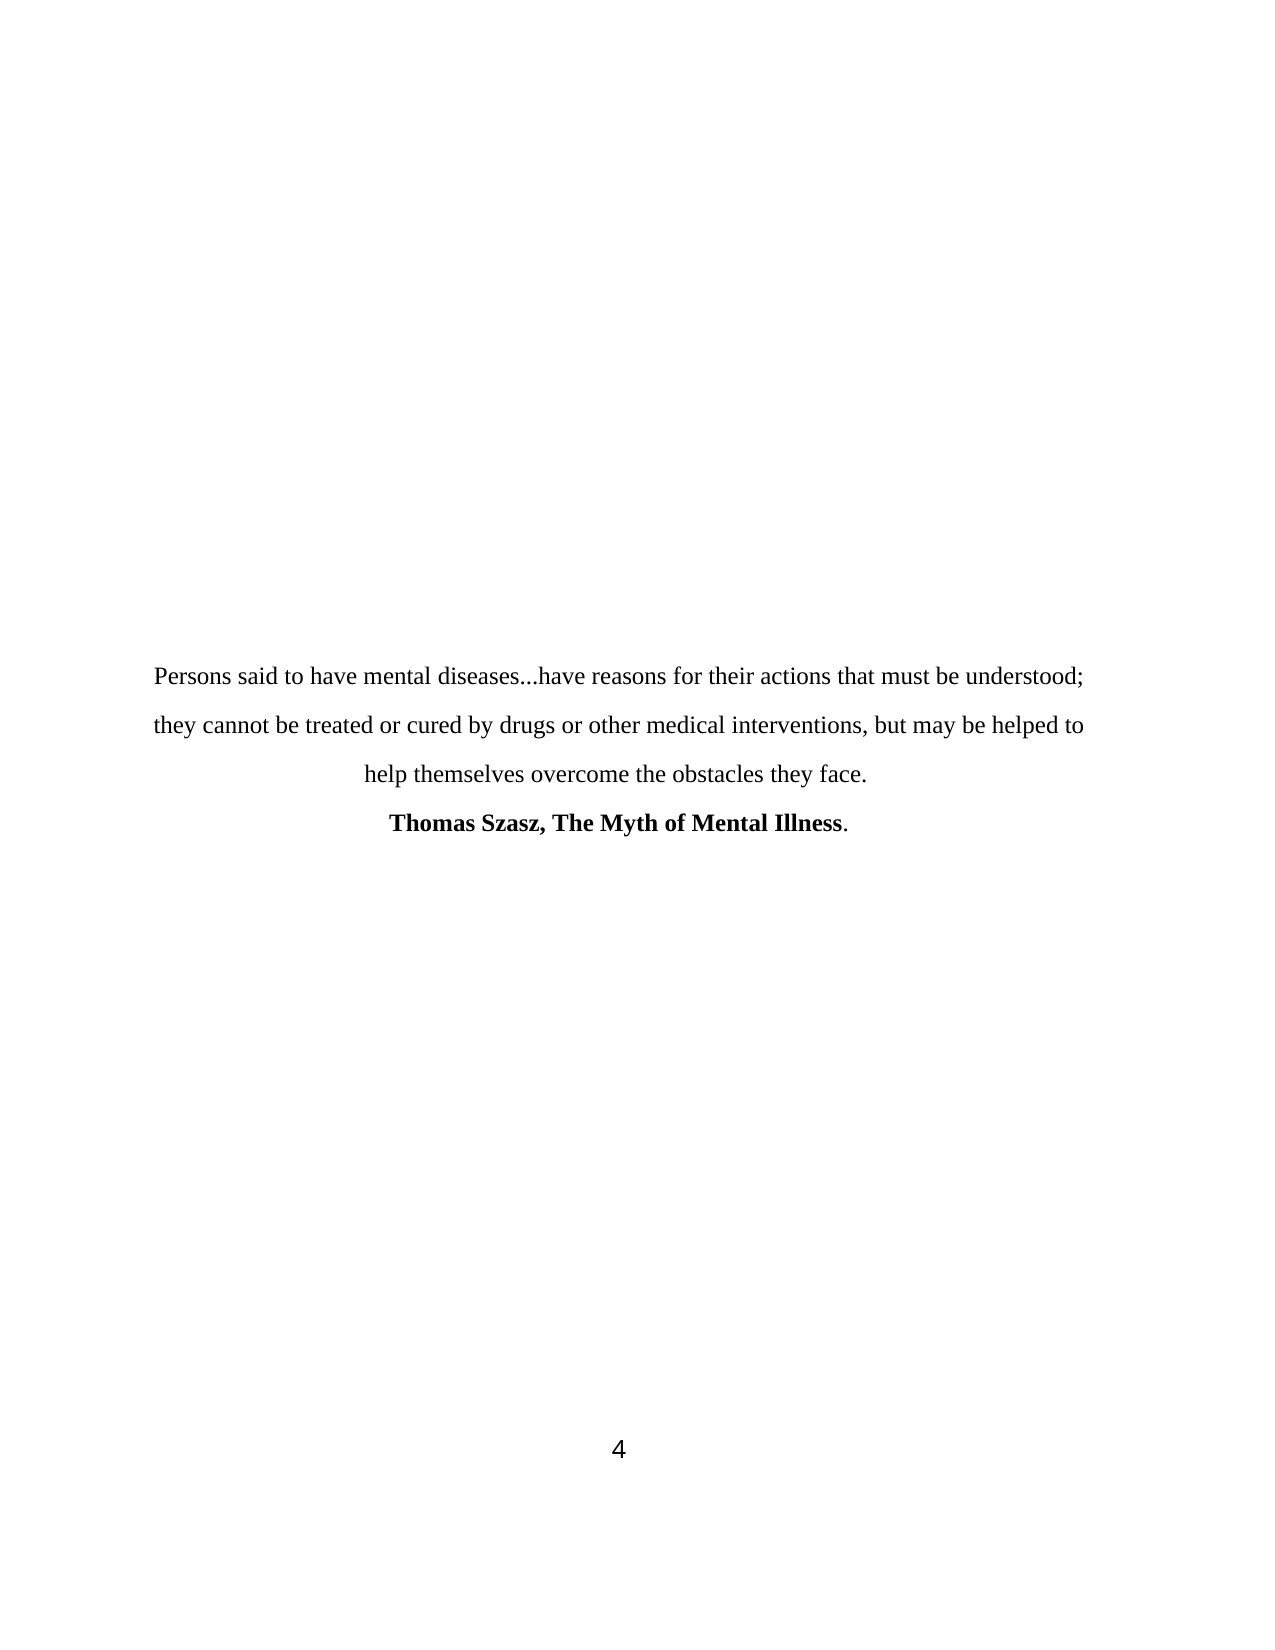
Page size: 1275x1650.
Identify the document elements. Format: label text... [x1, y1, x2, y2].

text Persons said to have mental diseases...have reasons for their actions that must be understood; they cannot be treated or cured by drugs or other medical interventions, but may be helped to help themselves overcome the obstacles they face. Thomas Szasz, The Myth of Mental Illness. [150, 661, 1087, 837]
